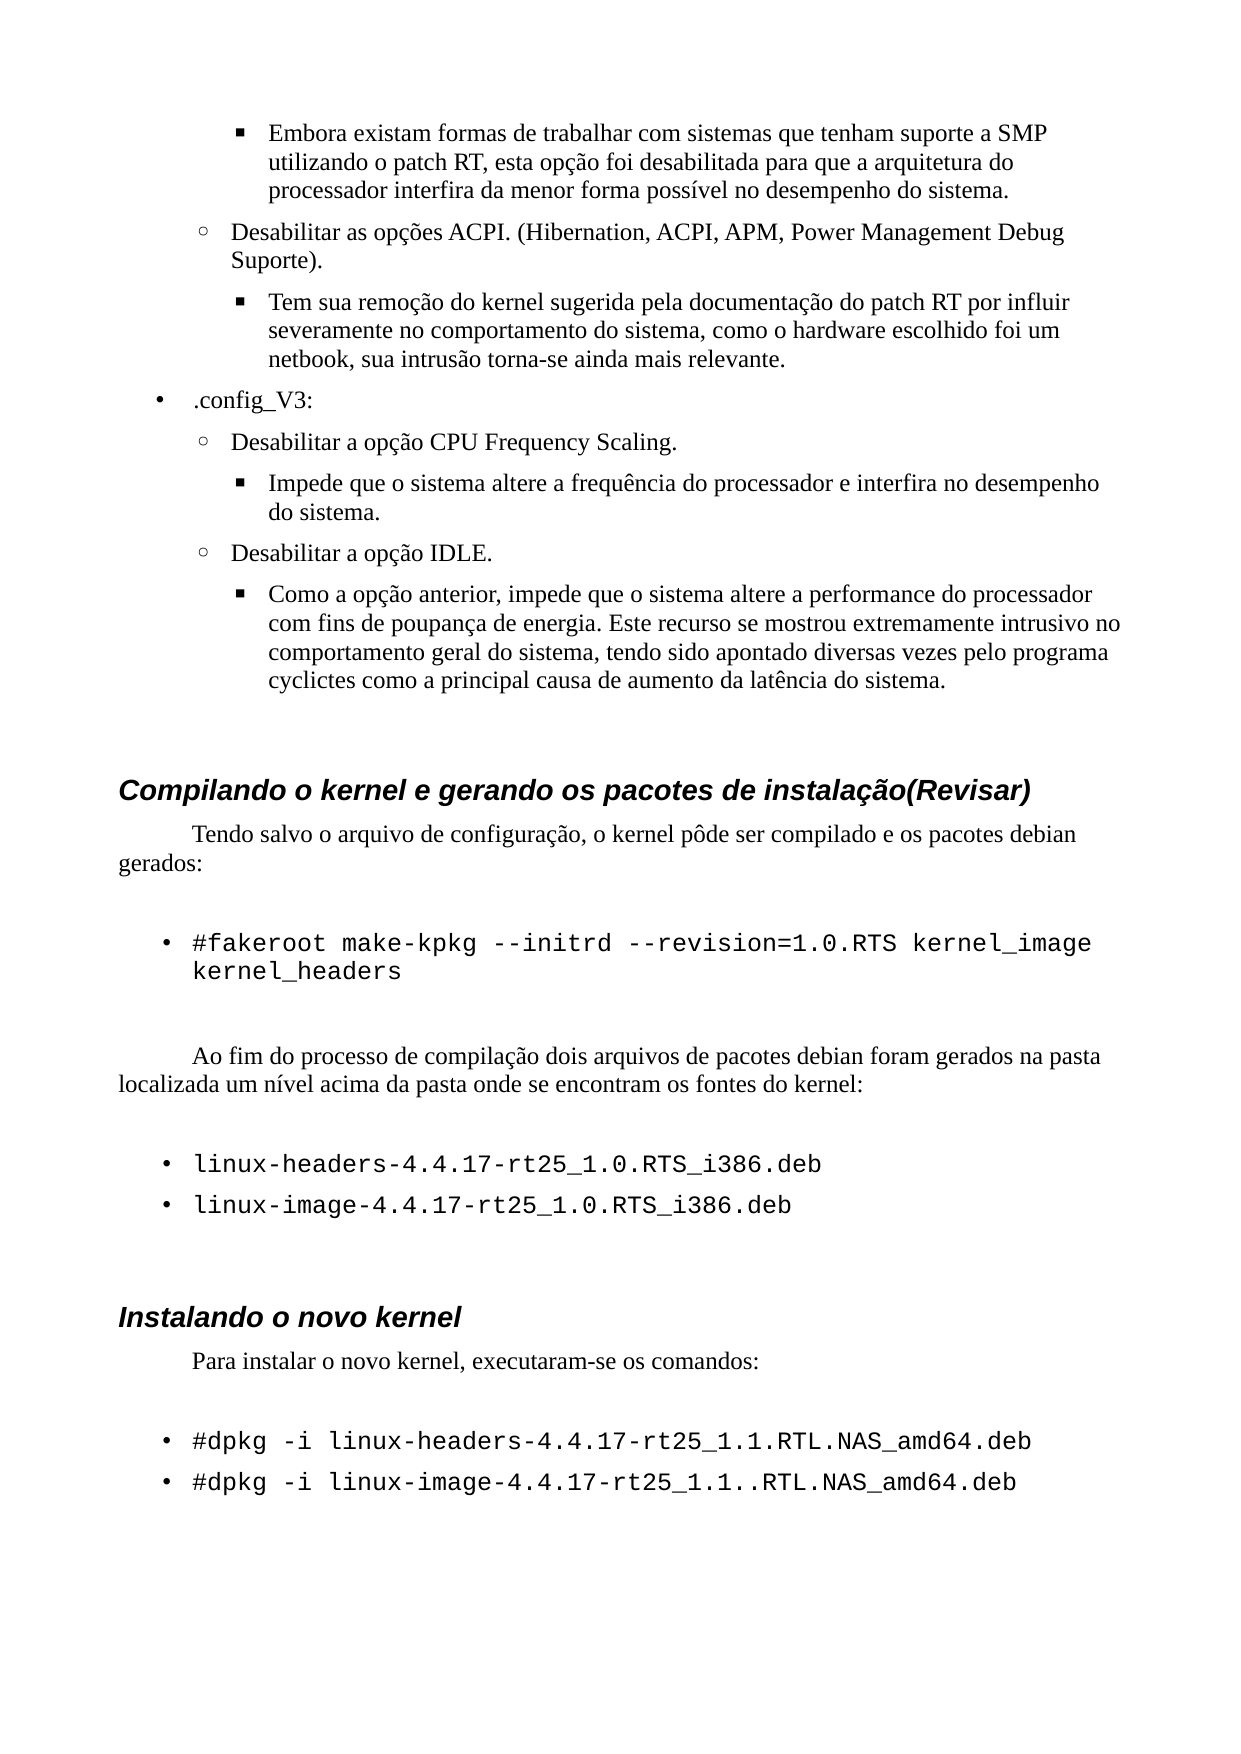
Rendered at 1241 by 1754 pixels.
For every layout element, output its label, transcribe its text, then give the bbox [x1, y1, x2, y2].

subtitle Instalando o novo kernel [118, 1300, 1122, 1333]
list #fakeroot make-kpkg --initrd --revision=1.0.RTS kernel_image kernel_headers [162, 930, 1122, 987]
text Tendo salvo o arquivo de configuração, o kernel pôde ser compilado e os pacotes debian gerados: [118, 819, 1122, 877]
list Impede que o sistema altere a frequência do processador e interfira no desempenho do sistema. [231, 468, 1122, 526]
subtitle Compilando o kernel e gerando os pacotes de instalação(Revisar) [118, 773, 1122, 807]
list Tem sua remoção do kernel sugerida pela documentação do patch RT por influir severamente no comportamento do sistema, como o hardware escolhido foi um netbook, sua intrusão torna-se ainda mais relevante. [231, 287, 1122, 373]
list linux-headers-4.4.17-rt25_1.0.RTS_i386.deb [162, 1152, 1122, 1180]
list Desabilitar a opção CPU Frequency Scaling. [193, 427, 1122, 456]
text Ao fim do processo de compilação dois arquivos de pacotes debian foram gerados na pasta localizada um nível acima da pasta onde se encontram os fontes do kernel: [118, 1041, 1122, 1098]
list Desabilitar as opções ACPI. (Hibernation, ACPI, APM, Power Management Debug Suporte). [193, 217, 1122, 274]
list .config_V3: [156, 386, 1122, 414]
list linux-image-4.4.17-rt25_1.0.RTS_i386.deb [162, 1193, 1122, 1221]
list Desabilitar a opção IDLE. [193, 538, 1122, 567]
text Para instalar o novo kernel, executaram-se os comandos: [118, 1346, 1122, 1375]
list Como a opção anterior, impede que o sistema altere a performance do processador com fins de poupança de energia. Este recurso se mostrou extremamente intrusivo no comportamento geral do sistema, tendo sido apontado diversas vezes pelo programa cyclictes como a principal causa de aumento da latência do sistema. [231, 579, 1122, 694]
list Embora existam formas de trabalhar com sistemas que tenham suporte a SMP utilizando o patch RT, esta opção foi desabilitada para que a arquitetura do processador interfira da menor forma possível no desempenho do sistema. [231, 118, 1122, 204]
list #dpkg -i linux-headers-4.4.17-rt25_1.1.RTL.NAS_amd64.deb [162, 1428, 1122, 1457]
list #dpkg -i linux-image-4.4.17-rt25_1.1..RTL.NAS_amd64.deb [162, 1469, 1122, 1498]
